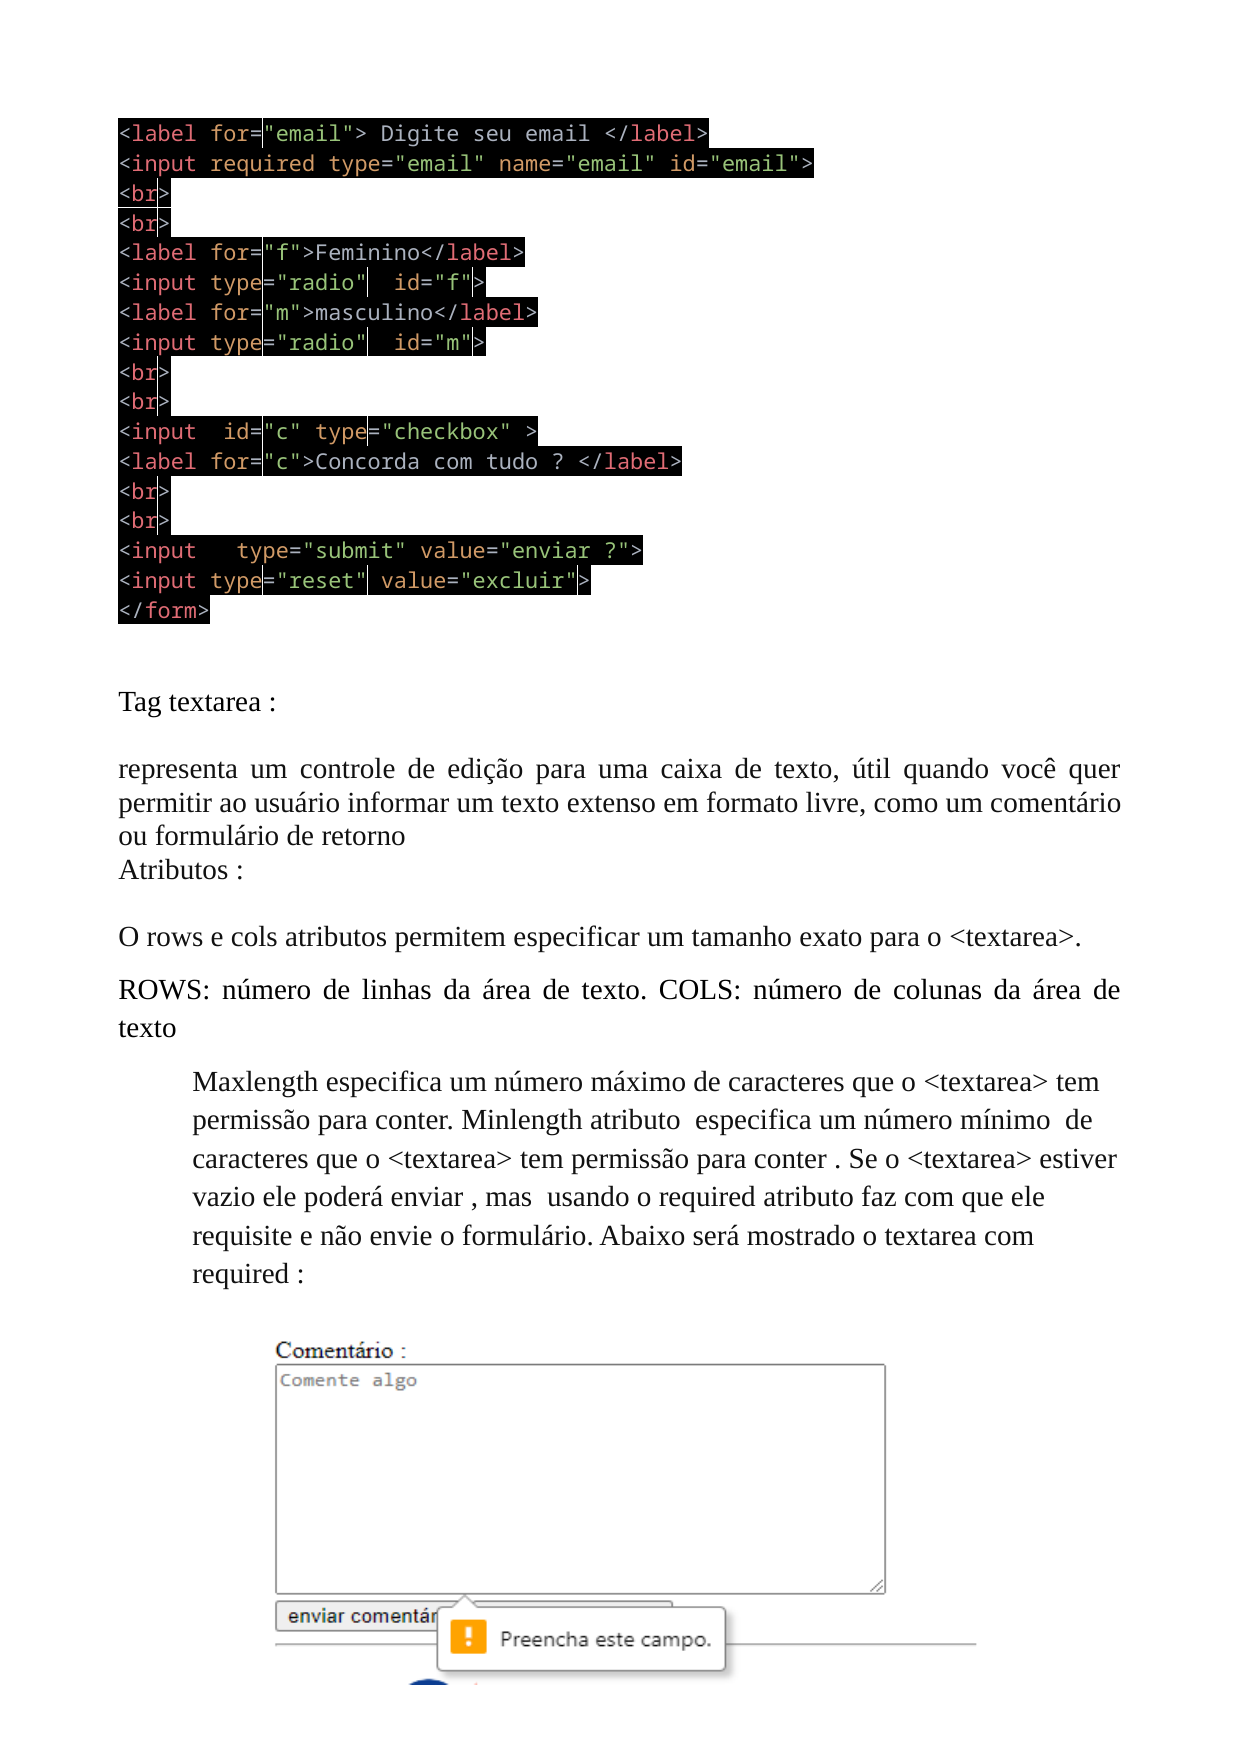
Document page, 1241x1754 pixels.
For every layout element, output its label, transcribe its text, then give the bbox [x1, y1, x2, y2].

text <br> [118, 476, 1122, 505]
text <br> [118, 386, 1122, 416]
text <label for="c">Concorda com tudo ? </label> [118, 446, 1122, 476]
text <label for="email"> Digite seu email </label> [118, 118, 1122, 148]
text <label for="f">Feminino</label> [118, 237, 1122, 267]
text <input required type="email" name="email" id="email"> [118, 148, 1122, 178]
text <input type="reset" value="excluir"> [118, 565, 1122, 595]
text Tag textarea : [118, 684, 1122, 718]
text Atributos : [118, 852, 1122, 885]
text <input id="c" type="checkbox" > [118, 416, 1122, 446]
text O rows e cols atributos permitem especificar um tamanho exato para o <textarea>. [118, 919, 1122, 952]
text representa um controle de edição para uma caixa de texto, útil quando você quer permitir ao usuário informar um texto extenso em formato livre, como um comentário ou formulário de retorno [118, 751, 1122, 852]
text <br> [118, 207, 1122, 237]
text <input type="submit" value="enviar ?"> [118, 535, 1122, 565]
list Maxlength especifica um número máximo de caracteres que o <textarea> tem permissão para conter. Minlength atributo especifica um número mínimo de caracteres que o <textarea> tem permissão para conter . Se o <textarea> estiver vazio ele poderá enviar , mas usando o required atributo faz com que ele requisite e não envie o formulário. Abaixo será mostrado o textarea com required : [118, 1064, 1122, 1290]
text ROWS: número de linhas da área de texto. COLS: número de colunas da área de texto [118, 972, 1122, 1044]
text <br> [118, 505, 1122, 535]
text <br> [118, 178, 1122, 207]
text <br> [118, 356, 1122, 386]
text <label for="m">masculino</label> [118, 297, 1122, 327]
text </form> [118, 595, 1122, 624]
picture [263, 1333, 977, 1685]
text <input type="radio" id="m"> [118, 327, 1122, 356]
text <input type="radio" id="f"> [118, 267, 1122, 297]
